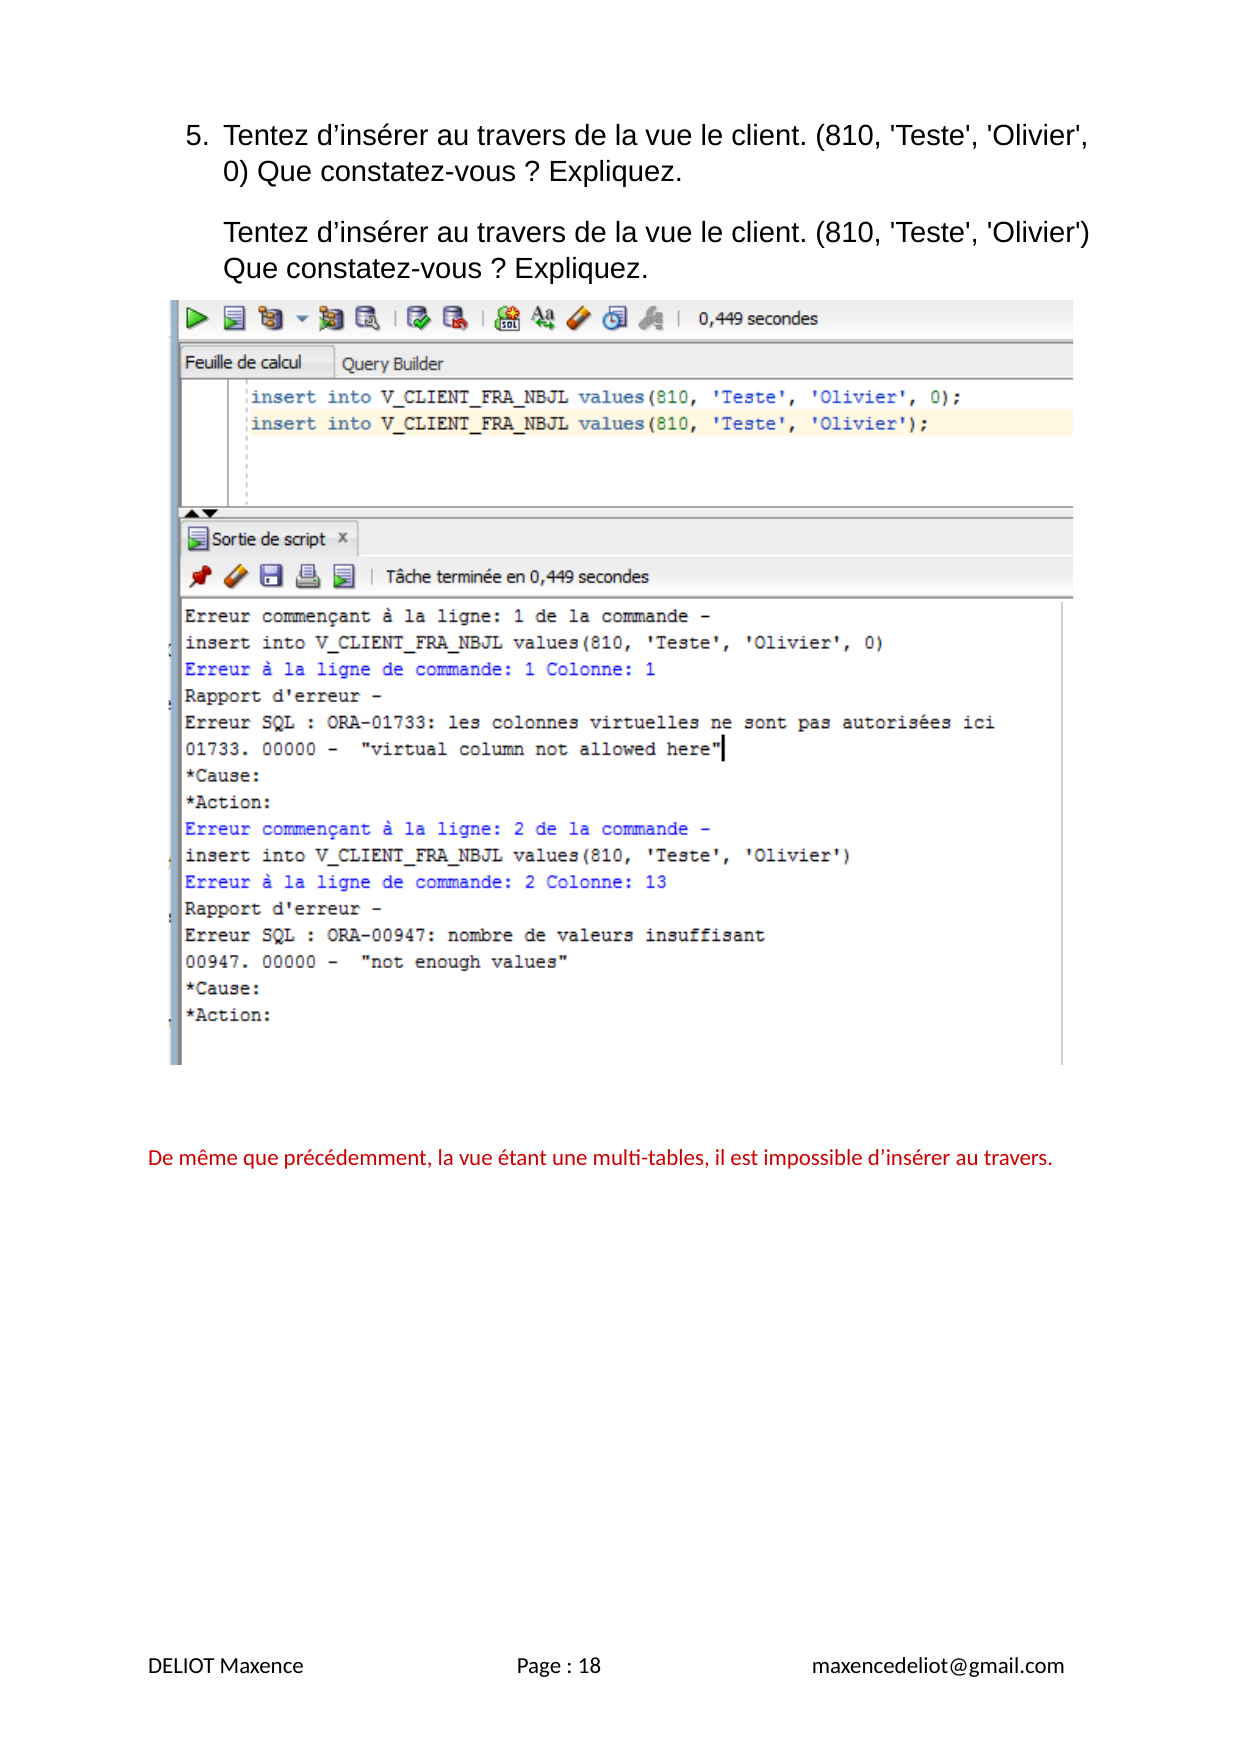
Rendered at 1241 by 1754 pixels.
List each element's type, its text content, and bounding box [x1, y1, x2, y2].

subtitle Tentez d’insérer au travers de la vue le client. (810, 'Teste', 'Olivier', 0) Que constatez-vous ? Expliquez. [185, 118, 1093, 188]
picture [168, 300, 1074, 1065]
text De même que précédemment, la vue étant une multi-tables, il est impossible d’insérer au travers. [148, 1143, 1093, 1171]
subtitle Tentez d’insérer au travers de la vue le client. (810, 'Teste', 'Olivier') Que constatez-vous ? Expliquez. [185, 215, 1093, 285]
